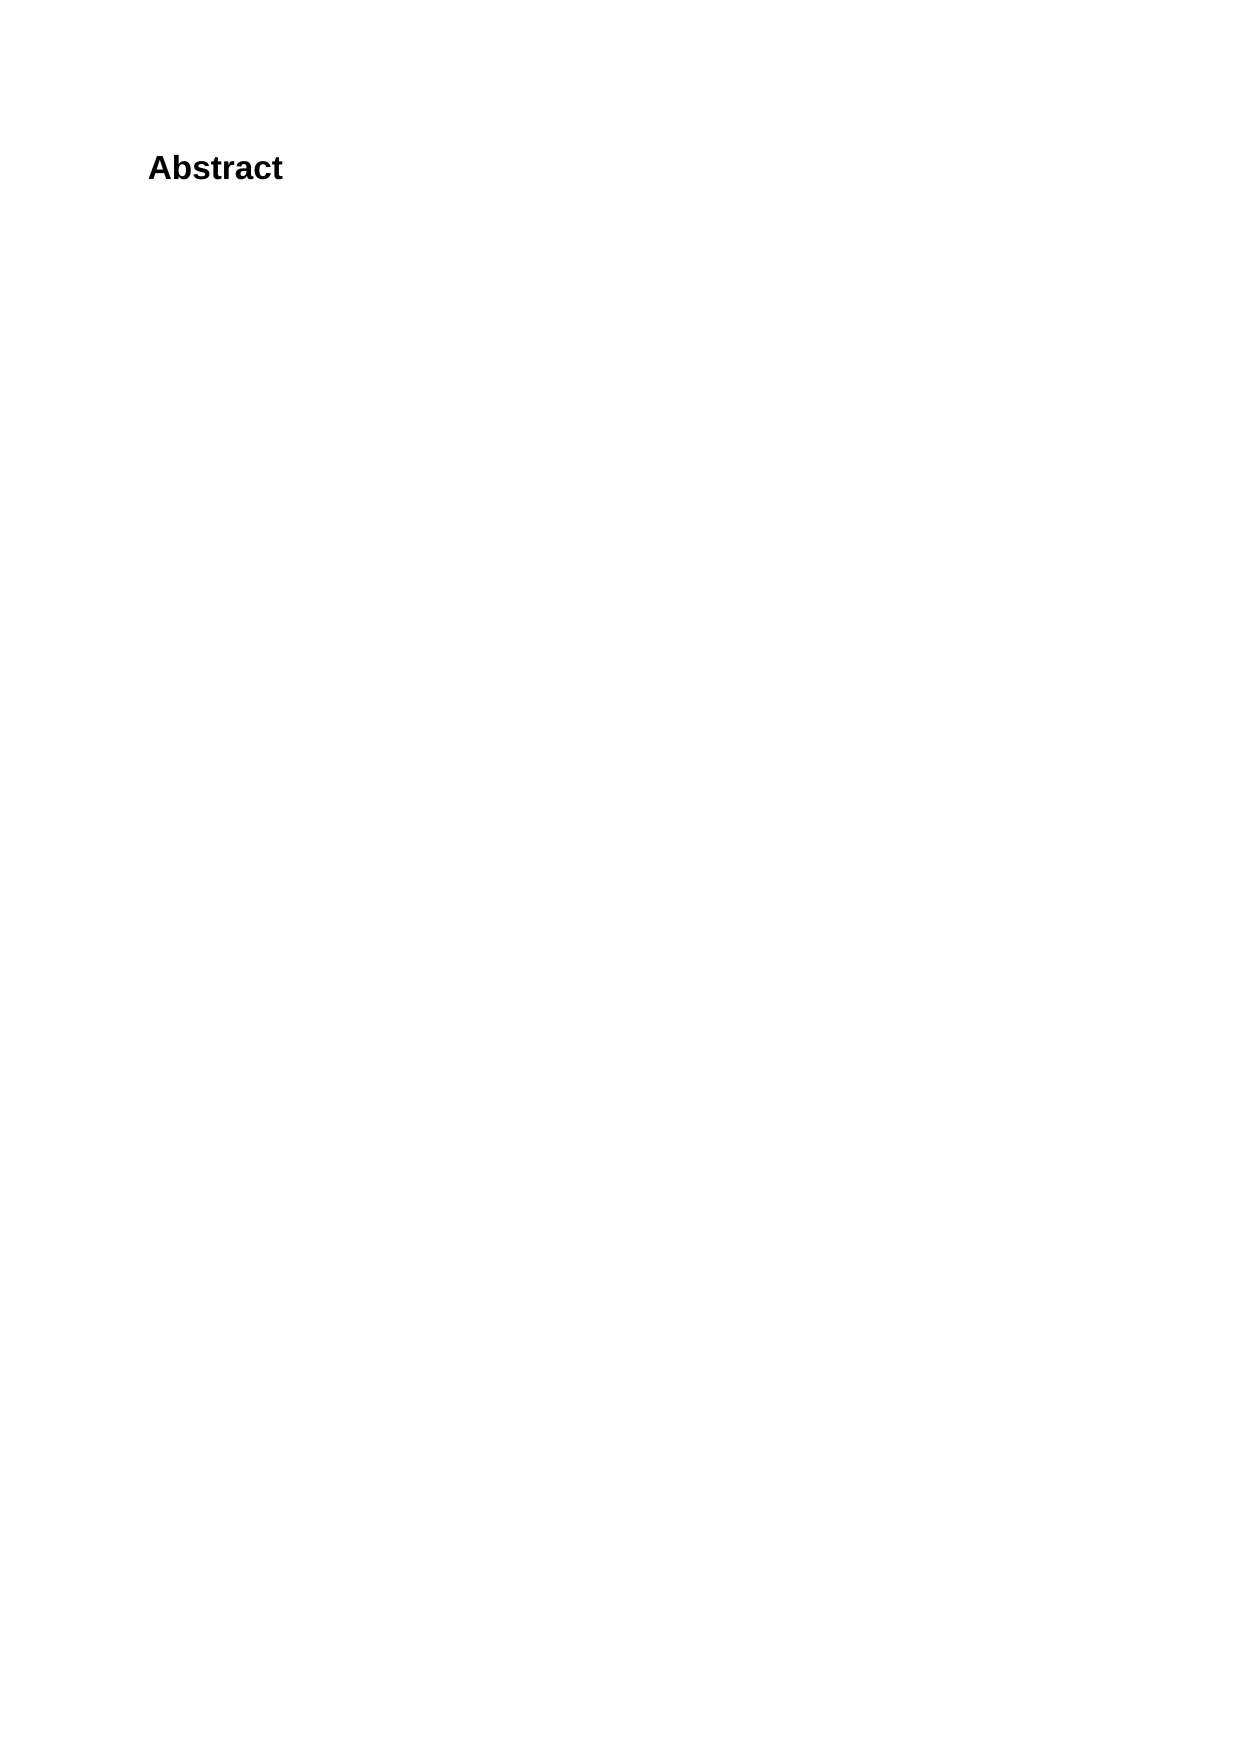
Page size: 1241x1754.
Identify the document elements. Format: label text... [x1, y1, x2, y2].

text Abstract [148, 148, 1093, 186]
